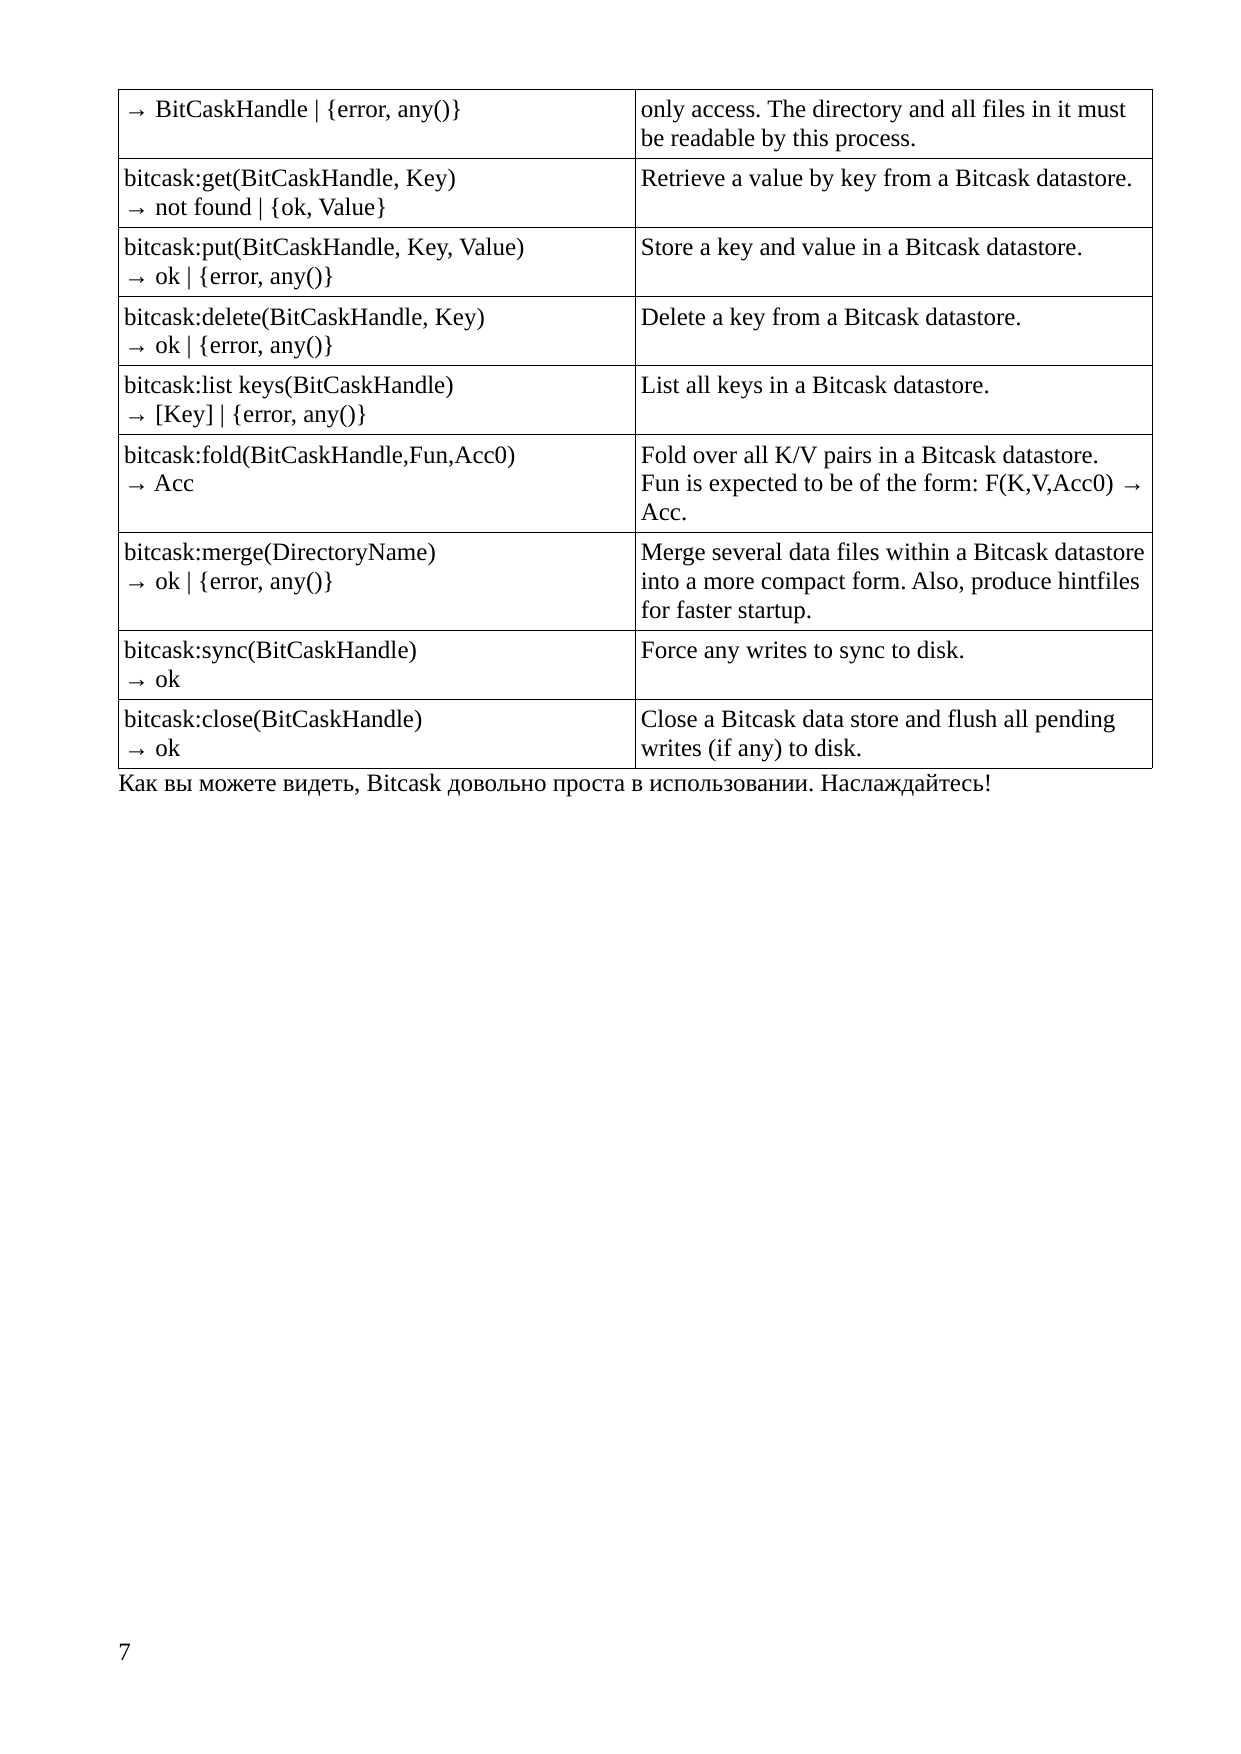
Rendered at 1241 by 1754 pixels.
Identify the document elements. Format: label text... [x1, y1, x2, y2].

table_cell Fold over all K/V pairs in a Bitcask datastore. Fun is expected to be of the form: F(K,V,Acc0) → Acc. [636, 435, 1152, 532]
table_cell Store a key and value in a Bitcask datastore. [636, 228, 1152, 296]
text Как вы можете видеть, Bitcask довольно проста в использовании. Наслаждайтесь! [118, 769, 1152, 796]
table_cell Merge several data files within a Bitcask datastore into a more compact form. Also, produce hintfiles for faster startup. [636, 533, 1152, 629]
table_cell bitcask:put(BitCaskHandle, Key, Value) → ok | {error, any()} [119, 228, 635, 296]
table_cell bitcask:delete(BitCaskHandle, Key) → ok | {error, any()} [119, 297, 635, 365]
table_cell → BitCaskHandle | {error, any()} [119, 90, 635, 158]
table_cell bitcask:get(BitCaskHandle, Key) → not found | {ok, Value} [119, 159, 635, 227]
table_cell bitcask:fold(BitCaskHandle,Fun,Acc0) → Acc [119, 435, 635, 532]
table_cell only access. The directory and all files in it must be readable by this process. [636, 90, 1152, 158]
table_cell Retrieve a value by key from a Bitcask datastore. [636, 159, 1152, 227]
table_cell bitcask:list keys(BitCaskHandle) → [Key] | {error, any()} [119, 366, 635, 434]
table_cell bitcask:sync(BitCaskHandle) → ok [119, 631, 635, 698]
table_cell bitcask:merge(DirectoryName) → ok | {error, any()} [119, 533, 635, 629]
table_cell List all keys in a Bitcask datastore. [636, 366, 1152, 434]
table_cell Force any writes to sync to disk. [636, 631, 1152, 698]
table_cell Delete a key from a Bitcask datastore. [636, 297, 1152, 365]
table_cell Close a Bitcask data store and flush all pending writes (if any) to disk. [636, 700, 1152, 768]
table_cell bitcask:close(BitCaskHandle) → ok [119, 700, 635, 768]
